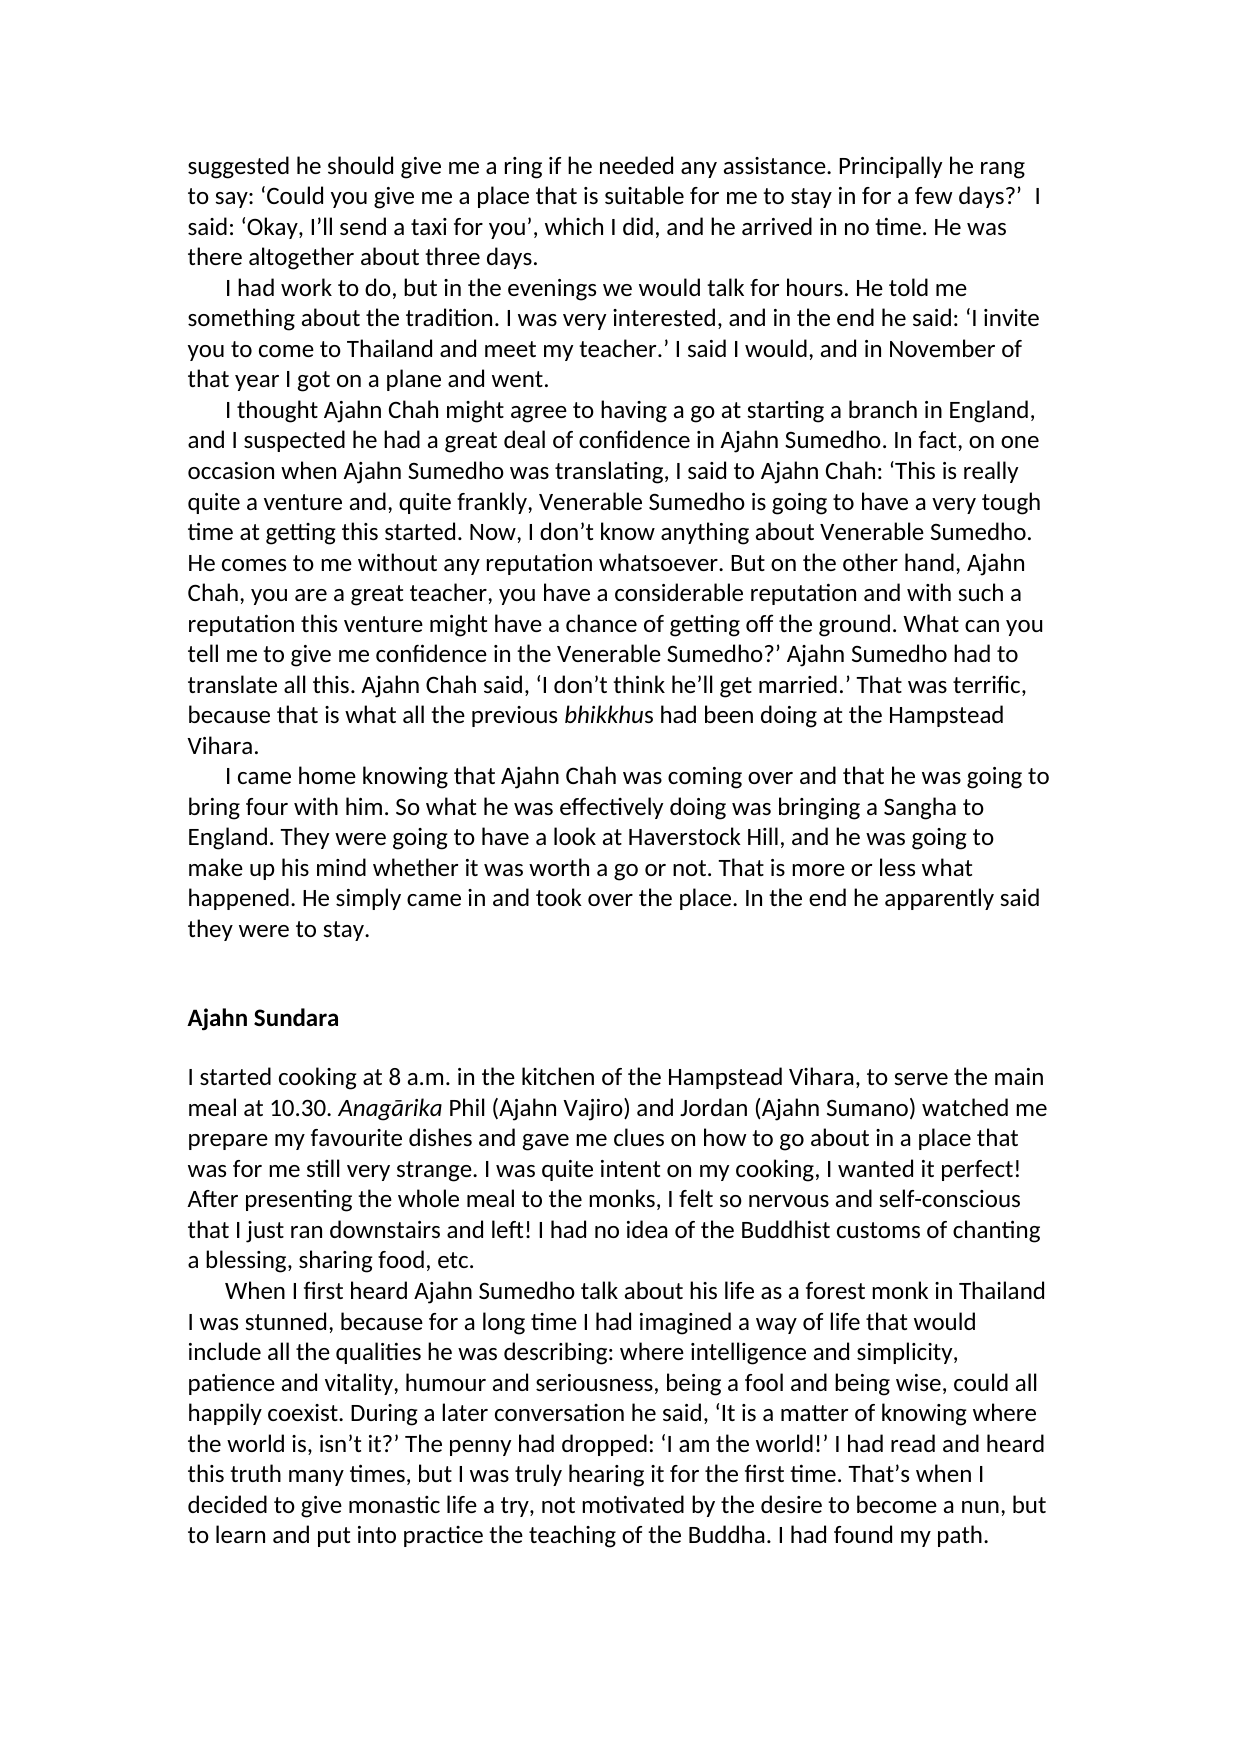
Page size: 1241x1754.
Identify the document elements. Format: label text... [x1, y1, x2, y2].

text I thought Ajahn Chah might agree to having a go at starting a branch in England, and I suspected he had a great deal of confidence in Ajahn Sumedho. In fact, on one occasion when Ajahn Sumedho was translating, I said to Ajahn Chah: ‘This is really quite a venture and, quite frankly, Venerable Sumedho is going to have a very tough time at getting this started. Now, I don’t know anything about Venerable Sumedho. He comes to me without any reputation whatsoever. But on the other hand, Ajahn Chah, you are a great teacher, you have a considerable reputation and with such a reputation this venture might have a chance of getting off the ground. What can you tell me to give me confidence in the Venerable Sumedho?’ Ajahn Sumedho had to translate all this. Ajahn Chah said, ‘I don’t think he’ll get married.’ That was terrific, because that is what all the previous bhikkhus had been doing at the Hampstead Vihara. [187, 394, 1053, 760]
text I had work to do, but in the evenings we would talk for hours. He told me something about the tradition. I was very interested, and in the end he said: ‘I invite you to come to Thailand and meet my teacher.’ I said I would, and in November of that year I got on a plane and went. [187, 272, 1053, 394]
text When I first heard Ajahn Sumedho talk about his life as a forest monk in Thailand I was stunned, because for a long time I had imagined a way of life that would include all the qualities he was describing: where intelligence and simplicity, patience and vitality, humour and seriousness, being a fool and being wise, could all happily coexist. During a later conversation he said, ‘It is a matter of knowing where the world is, isn’t it?’ The penny had dropped: ‘I am the world!’ I had read and heard this truth many times, but I was truly hearing it for the first time. That’s when I decided to give monastic life a try, not motivated by the desire to become a nun, but to learn and put into practice the teaching of the Buddha. I had found my path. [187, 1275, 1053, 1550]
text I came home knowing that Ajahn Chah was coming over and that he was going to bring four with him. So what he was effectively doing was bringing a Sangha to England. They were going to have a look at Haverstock Hill, and he was going to make up his mind whether it was worth a go or not. That is more or less what happened. He simply came in and took over the place. In the end he apparently said they were to stay. [187, 760, 1053, 943]
text I started cooking at 8 a.m. in the kitchen of the Hampstead Vihara, to serve the main meal at 10.30. Anagārika Phil (Ajahn Vajiro) and Jordan (Ajahn Sumano) watched me prepare my favourite dishes and gave me clues on how to go about in a place that was for me still very strange. I was quite intent on my cooking, I wanted it perfect! After presenting the whole meal to the monks, I felt so nervous and self-conscious that I just ran downstairs and left! I had no idea of the Buddhist customs of chanting a blessing, sharing food, etc. [187, 1062, 1053, 1275]
text suggested he should give me a ring if he needed any assistance. Principally he rang to say: ‘Could you give me a place that is suitable for me to stay in for a few days?’ I said: ‘Okay, I’ll send a taxi for you’, which I did, and he arrived in no time. He was there altogether about three days. [187, 150, 1053, 272]
text Ajahn Sundara [187, 1002, 1053, 1032]
